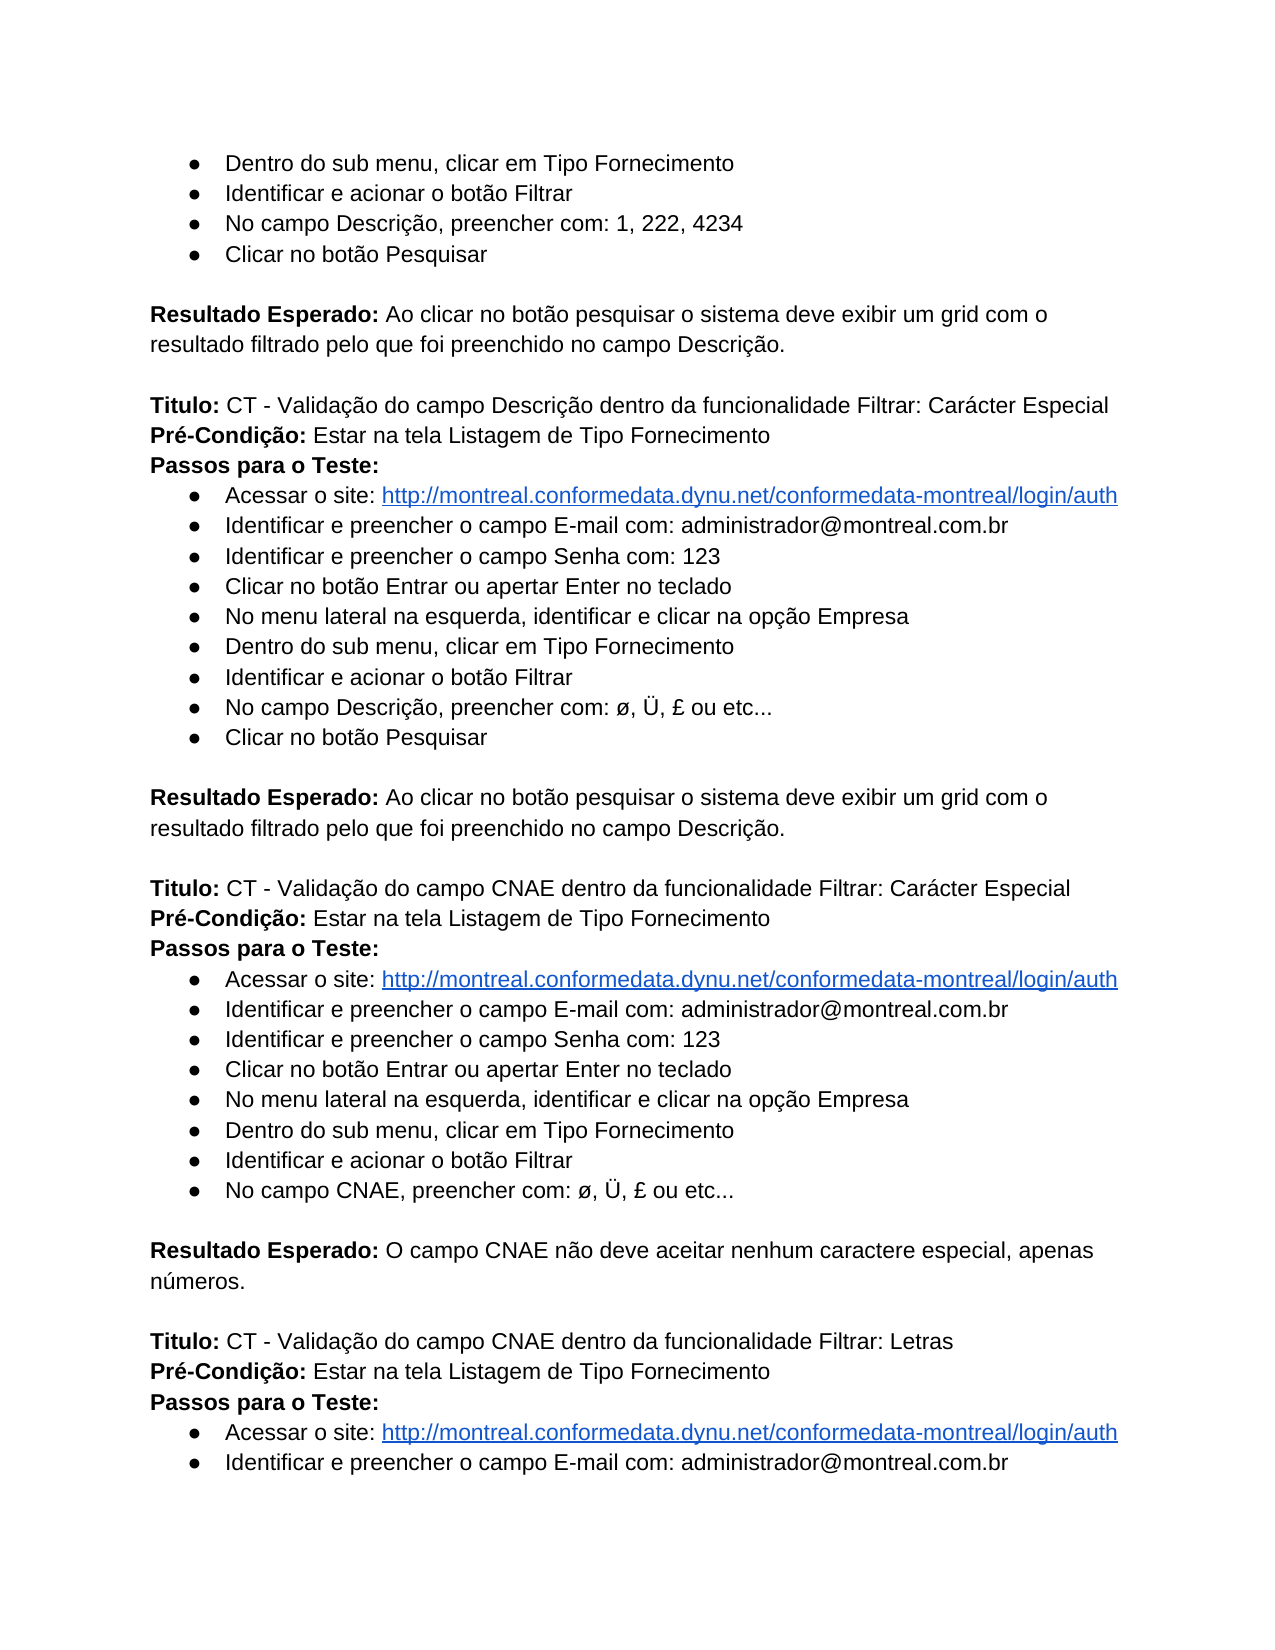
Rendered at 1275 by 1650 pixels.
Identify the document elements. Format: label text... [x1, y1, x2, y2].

text Pré-Condição: Estar na tela Listagem de Tipo Fornecimento [150, 422, 1125, 448]
list Clicar no botão Entrar ou apertar Enter no teclado [187, 573, 1125, 599]
list No menu lateral na esquerda, identificar e clicar na opção Empresa [187, 1086, 1125, 1113]
list Identificar e preencher o campo E-mail com: administrador@montreal.com.br [187, 512, 1125, 539]
list Clicar no botão Pesquisar [187, 724, 1125, 750]
list No menu lateral na esquerda, identificar e clicar na opção Empresa [187, 603, 1125, 629]
list Dentro do sub menu, clicar em Tipo Fornecimento [187, 150, 1125, 176]
list Identificar e preencher o campo Senha com: 123 [187, 543, 1125, 569]
text Titulo: CT - Validação do campo CNAE dentro da funcionalidade Filtrar: Carácter Especial [150, 875, 1125, 901]
text Resultado Esperado: Ao clicar no botão pesquisar o sistema deve exibir um grid com o resultado filtrado pelo que foi preenchido no campo Descrição. [150, 784, 1125, 841]
text Titulo: CT - Validação do campo CNAE dentro da funcionalidade Filtrar: Letras [150, 1328, 1125, 1354]
text Resultado Esperado: O campo CNAE não deve aceitar nenhum caractere especial, apenas números. [150, 1237, 1125, 1294]
list Dentro do sub menu, clicar em Tipo Fornecimento [187, 1117, 1125, 1143]
list No campo CNAE, preencher com: ø, Ü, £ ou etc... [187, 1177, 1125, 1203]
text Passos para o Teste: [150, 935, 1125, 962]
list Clicar no botão Entrar ou apertar Enter no teclado [187, 1056, 1125, 1083]
list Acessar o site: http://montreal.conformedata.dynu.net/conformedata-montreal/login/auth [187, 482, 1125, 509]
list Identificar e preencher o campo E-mail com: administrador@montreal.com.br [187, 996, 1125, 1022]
text Pré-Condição: Estar na tela Listagem de Tipo Fornecimento [150, 905, 1125, 932]
list Clicar no botão Pesquisar [187, 241, 1125, 267]
list Acessar o site: http://montreal.conformedata.dynu.net/conformedata-montreal/login/auth [187, 966, 1125, 992]
list Identificar e acionar o botão Filtrar [187, 663, 1125, 690]
list Identificar e acionar o botão Filtrar [187, 1147, 1125, 1173]
list Identificar e preencher o campo Senha com: 123 [187, 1026, 1125, 1052]
text Passos para o Teste: [150, 452, 1125, 478]
text Titulo: CT - Validação do campo Descrição dentro da funcionalidade Filtrar: Carácter Especial [150, 392, 1125, 418]
list Identificar e acionar o botão Filtrar [187, 180, 1125, 207]
list Dentro do sub menu, clicar em Tipo Fornecimento [187, 633, 1125, 660]
list No campo Descrição, preencher com: ø, Ü, £ ou etc... [187, 694, 1125, 720]
text Resultado Esperado: Ao clicar no botão pesquisar o sistema deve exibir um grid com o resultado filtrado pelo que foi preenchido no campo Descrição. [150, 301, 1125, 358]
list No campo Descrição, preencher com: 1, 222, 4234 [187, 210, 1125, 237]
text Passos para o Teste: [150, 1388, 1125, 1415]
list Identificar e preencher o campo E-mail com: administrador@montreal.com.br [187, 1449, 1125, 1475]
text Pré-Condição: Estar na tela Listagem de Tipo Fornecimento [150, 1358, 1125, 1385]
list Acessar o site: http://montreal.conformedata.dynu.net/conformedata-montreal/login/auth [187, 1419, 1125, 1445]
